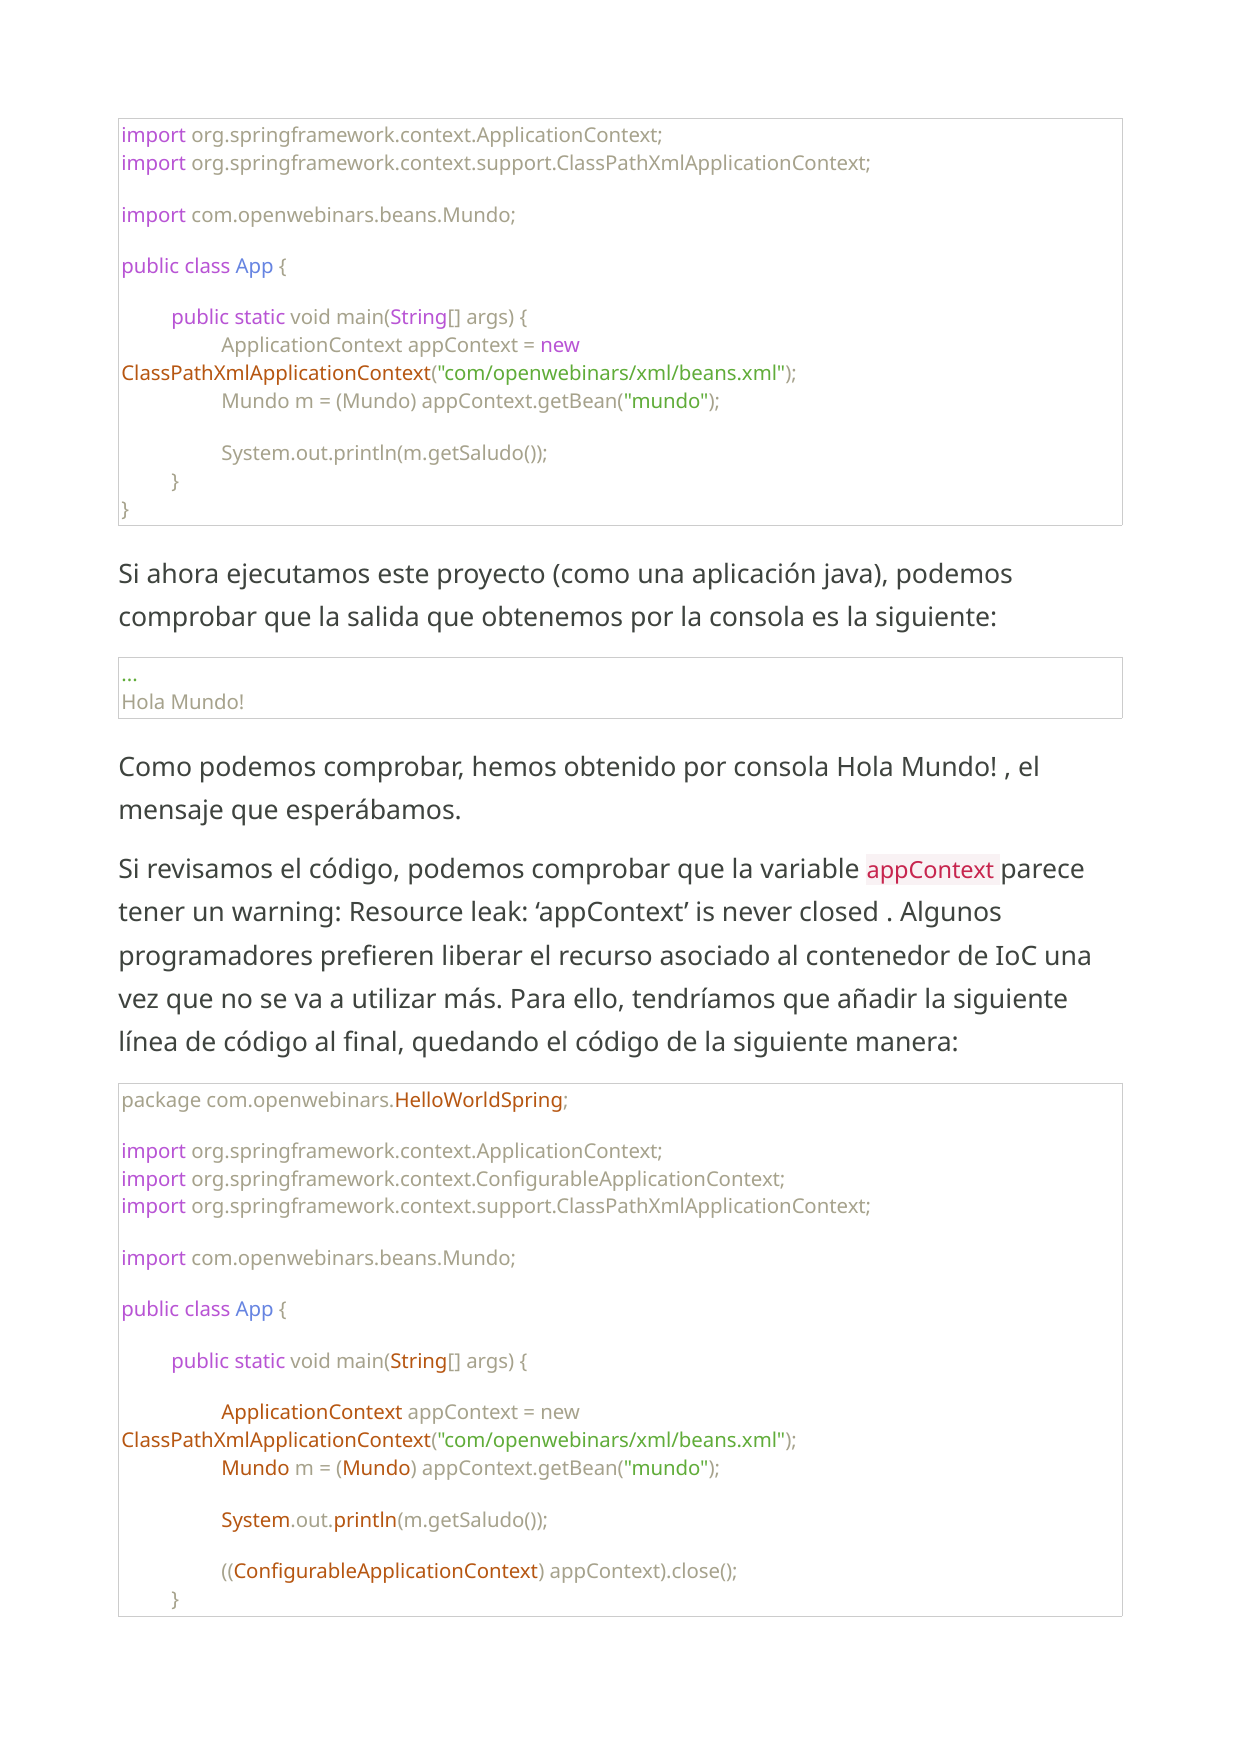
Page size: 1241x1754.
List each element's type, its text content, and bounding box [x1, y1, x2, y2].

text System.out.println(m.getSaludo()); [119, 435, 1122, 463]
text import org.springframework.context.support.ClassPathXmlApplicationContext; [119, 146, 1122, 177]
text } [119, 1582, 1122, 1616]
text ApplicationContext appContext = new ClassPathXmlApplicationContext("com/openwebinars/xml/beans.xml"); [119, 1395, 1122, 1451]
text ApplicationContext appContext = new ClassPathXmlApplicationContext("com/openwebinars/xml/beans.xml"); [119, 328, 1122, 384]
text Si revisamos el código, podemos comprobar que la variable appContext parece tener un warning: Resource leak: ‘appContext’ is never closed . Algunos programadores prefieren liberar el recurso asociado al contenedor de IoC una vez que no se va a utilizar más. Para ello, tendríamos que añadir la siguiente línea de código al final, quedando el código de la siguiente manera: [118, 850, 1122, 1059]
text import org.springframework.context.ApplicationContext; [119, 119, 1122, 146]
text import org.springframework.context.ApplicationContext; [119, 1134, 1122, 1161]
text public static void main(String[] args) { [119, 300, 1122, 328]
text Hola Mundo! [119, 684, 1122, 718]
text Mundo m = (Mundo) appContext.getBean("mundo"); [119, 1451, 1122, 1482]
text } [119, 463, 1122, 491]
text import com.openwebinars.beans.Mundo; [119, 1241, 1122, 1271]
text ((ConfigurableApplicationContext) appContext).close(); [119, 1554, 1122, 1582]
text import com.openwebinars.beans.Mundo; [119, 197, 1122, 228]
text } [119, 491, 1122, 525]
text Si ahora ejecutamos este proyecto (como una aplicación java), podemos comprobar que la salida que obtenemos por la consola es la siguiente: [118, 554, 1122, 634]
text import org.springframework.context.support.ClassPathXmlApplicationContext; [119, 1189, 1122, 1220]
text Mundo m = (Mundo) appContext.getBean("mundo"); [119, 384, 1122, 415]
text public static void main(String[] args) { [119, 1343, 1122, 1374]
text public class App { [119, 1292, 1122, 1323]
text public class App { [119, 248, 1122, 279]
text System.out.println(m.getSaludo()); [119, 1502, 1122, 1533]
text ... [119, 658, 1122, 684]
text Como podemos comprobar, hemos obtenido por consola Hola Mundo! , el mensaje que esperábamos. [118, 748, 1122, 827]
text import org.springframework.context.ConfigurableApplicationContext; [119, 1161, 1122, 1189]
text package com.openwebinars.HelloWorldSpring; [119, 1084, 1122, 1113]
